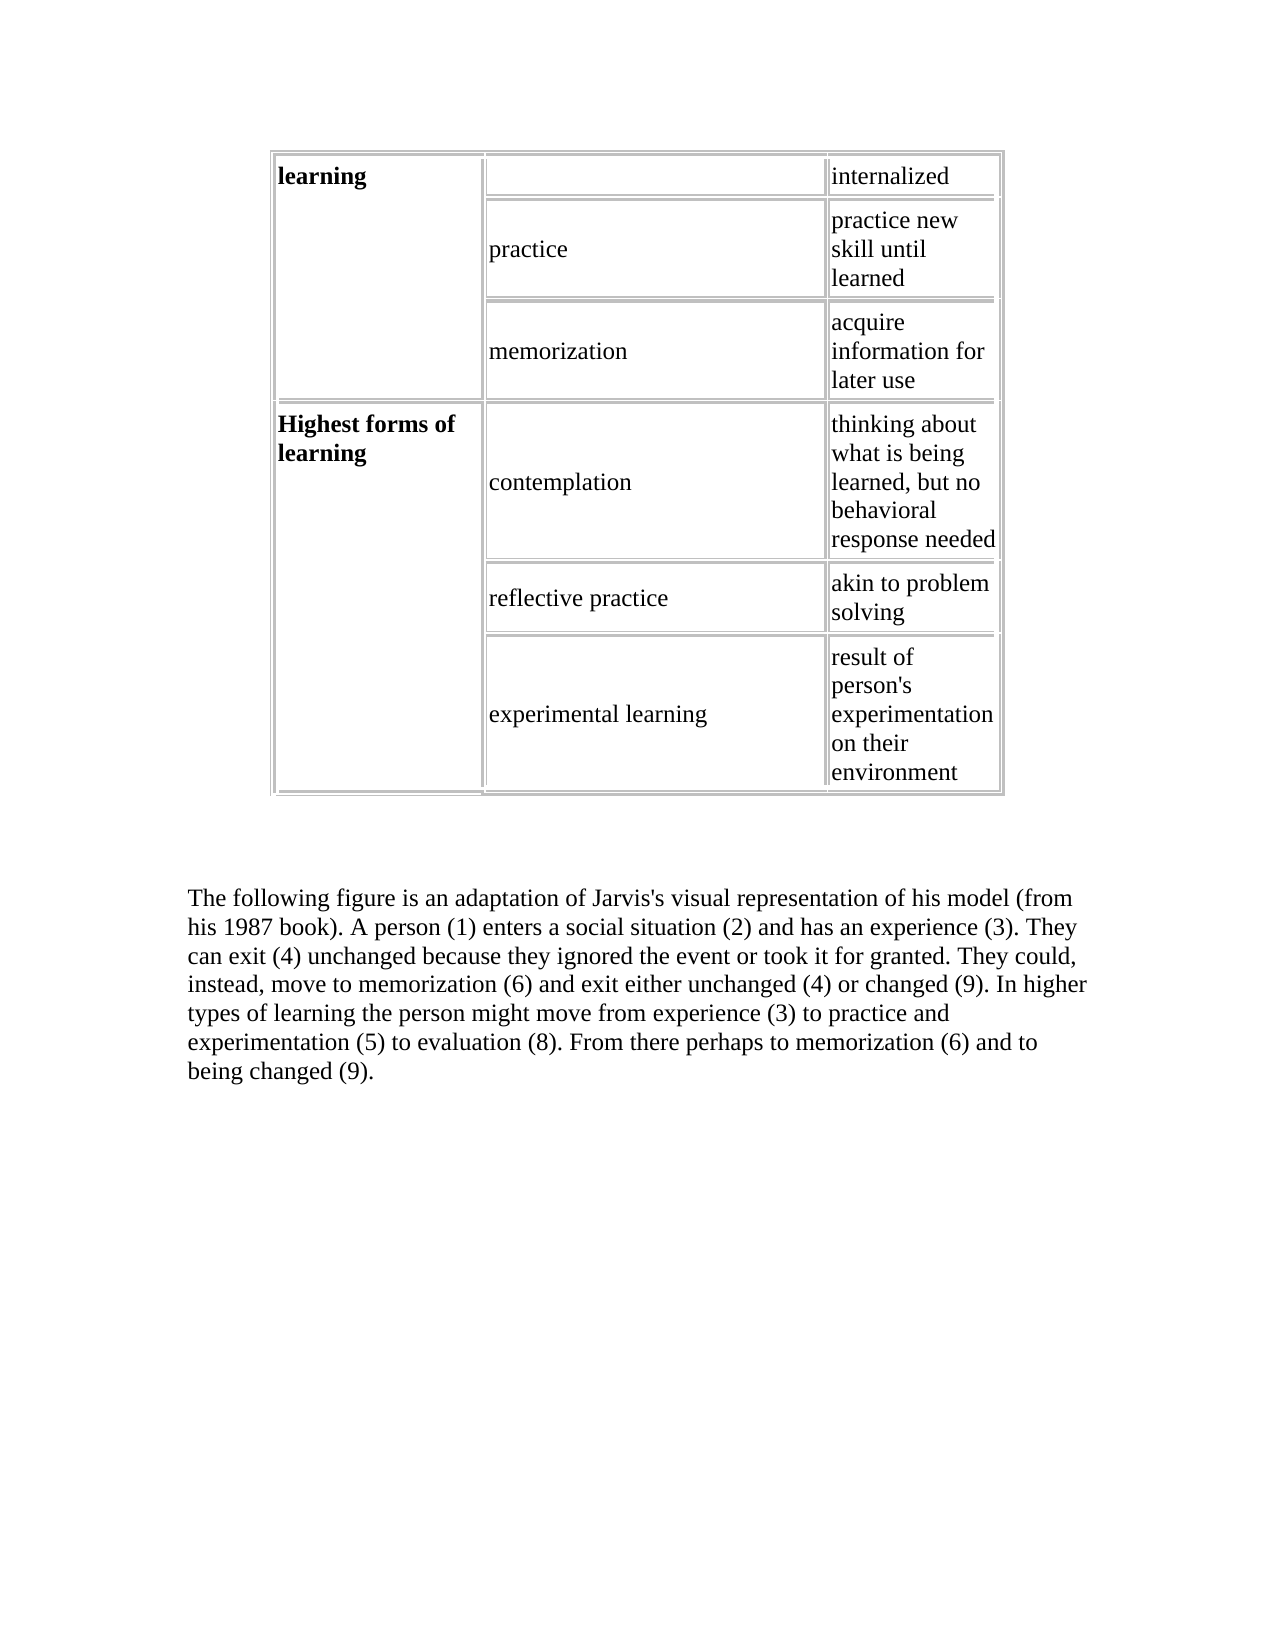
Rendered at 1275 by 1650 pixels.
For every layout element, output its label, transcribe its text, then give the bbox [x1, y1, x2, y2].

table_cell thinking about what is being learned, but no behavioral response needed [827, 398, 1002, 557]
table_cell memorization [487, 303, 824, 398]
table_cell learning [276, 156, 484, 398]
table_cell experimental learning [484, 631, 827, 790]
table_cell contemplation [487, 404, 824, 557]
table_cell [484, 152, 827, 194]
table_cell acquire information for later use [827, 296, 1002, 398]
table_cell practice [487, 201, 824, 296]
table_cell akin to problem solving [827, 558, 1002, 631]
table_cell practice new skill until learned [827, 194, 1002, 296]
table_cell reflective practice [487, 564, 824, 631]
text The following figure is an adaptation of Jarvis's visual representation of his model (from his 1987 book). A person (1) enters a social situation (2) and has an experience (3). They can exit (4) unchanged because they ignored the event or took it for granted. They could, instead, move to memorization (6) and exit either unchanged (4) or changed (9). In higher types of learning the person might move from experience (3) to practice and experimentation (5) to evaluation (8). From there perhaps to memorization (6) and to being changed (9). [187, 883, 1087, 1084]
table_cell internalized [827, 152, 1002, 194]
table_cell result of person's experimentation on their environment [827, 631, 1002, 790]
table_cell Highest forms of learning [273, 398, 484, 790]
